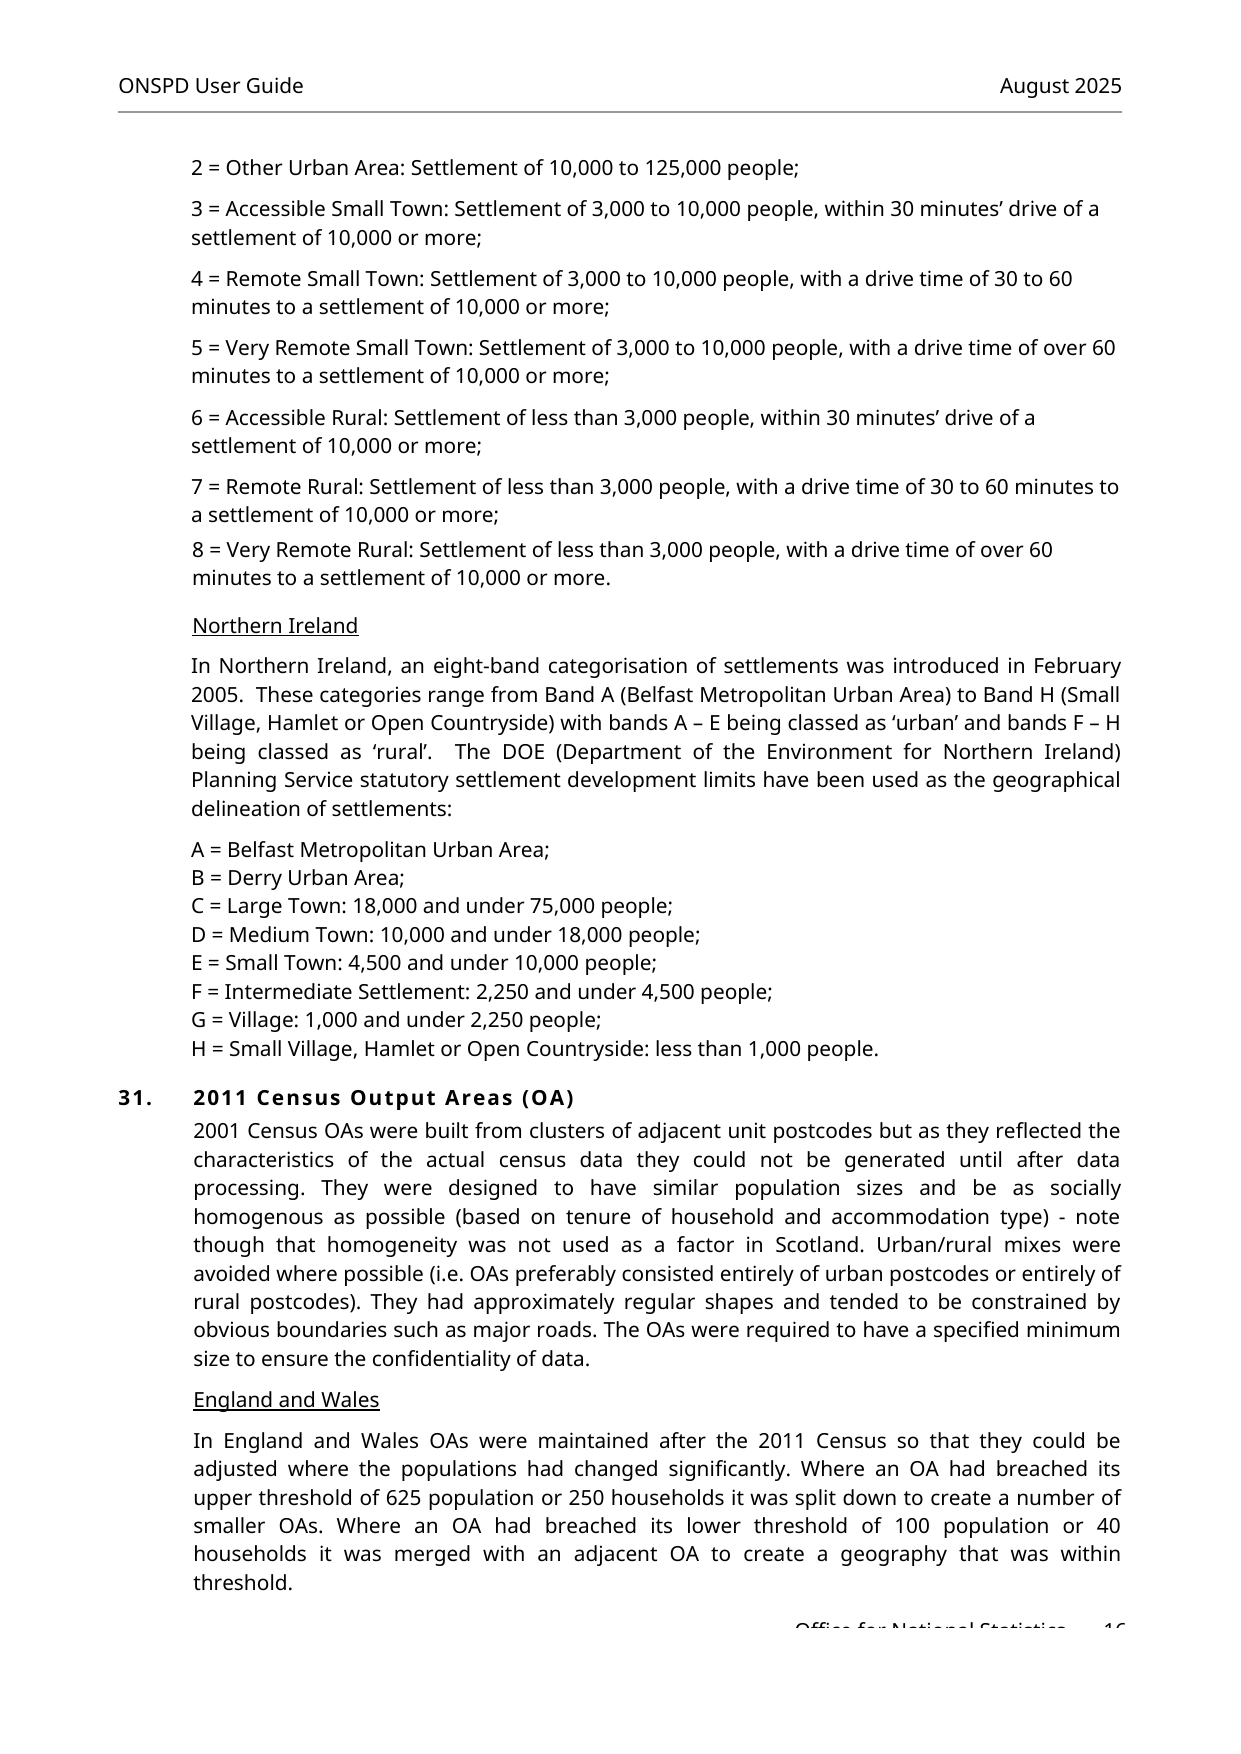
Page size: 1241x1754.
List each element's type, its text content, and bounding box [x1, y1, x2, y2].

text A = Belfast Metropolitan Urban Area; B = Derry Urban Area; C = Large Town: 18,000 and under 75,000 people; D = Medium Town: 10,000 and under 18,000 people; E = Small Town: 4,500 and under 10,000 people; F = Intermediate Settlement: 2,250 and under 4,500 people; G = Village: 1,000 and under 2,250 people; H = Small Village, Hamlet or Open Countryside: less than 1,000 people. [191, 835, 1122, 1062]
text England and Wales [193, 1385, 1122, 1413]
text 5 = Very Remote Small Town: Settlement of 3,000 to 10,000 people, with a drive time of over 60 minutes to a settlement of 10,000 or more; [191, 333, 1122, 390]
text 4 = Remote Small Town: Settlement of 3,000 to 10,000 people, with a drive time of 30 to 60 minutes to a settlement of 10,000 or more; [191, 264, 1122, 321]
text In England and Wales OAs were maintained after the 2011 Census so that they could be adjusted where the populations had changed significantly. Where an OA had breached its upper threshold of 625 population or 250 households it was split down to create a number of smaller OAs. Where an OA had breached its lower threshold of 100 population or 40 households it was merged with an adjacent OA to create a geography that was within threshold. [193, 1426, 1122, 1596]
text Northern Ireland [192, 611, 1122, 639]
subtitle 31. 2011 Census Output Areas (OA) [118, 1087, 1122, 1110]
text In Northern Ireland, an eight-band categorisation of settlements was introduced in February 2005. These categories range from Band A (Belfast Metropolitan Urban Area) to Band H (Small Village, Hamlet or Open Countryside) with bands A – E being classed as ‘urban’ and bands F – H being classed as ‘rural’. The DOE (Department of the Environment for Northern Ireland) Planning Service statutory settlement development limits have been used as the geographical delineation of settlements: [191, 652, 1122, 822]
text 6 = Accessible Rural: Settlement of less than 3,000 people, within 30 minutes’ drive of a settlement of 10,000 or more; [191, 403, 1122, 459]
text 2 = Other Urban Area: Settlement of 10,000 to 125,000 people; [191, 153, 1122, 182]
text 3 = Accessible Small Town: Settlement of 3,000 to 10,000 people, within 30 minutes’ drive of a settlement of 10,000 or more; [191, 194, 1122, 251]
text 8 = Very Remote Rural: Settlement of less than 3,000 people, with a drive time of over 60 minutes to a settlement of 10,000 or more. [192, 535, 1122, 592]
text 7 = Remote Rural: Settlement of less than 3,000 people, with a drive time of 30 to 60 minutes to a settlement of 10,000 or more; [191, 472, 1122, 529]
text 2001 Census OAs were built from clusters of adjacent unit postcodes but as they reflected the characteristics of the actual census data they could not be generated until after data processing. They were designed to have similar population sizes and be as socially homogenous as possible (based on tenure of household and accommodation type) - note though that homogeneity was not used as a factor in Scotland. Urban/rural mixes were avoided where possible (i.e. OAs preferably consisted entirely of urban postcodes or entirely of rural postcodes). They had approximately regular shapes and tended to be constrained by obvious boundaries such as major roads. The OAs were required to have a specified minimum size to ensure the confidentiality of data. [193, 1116, 1122, 1372]
